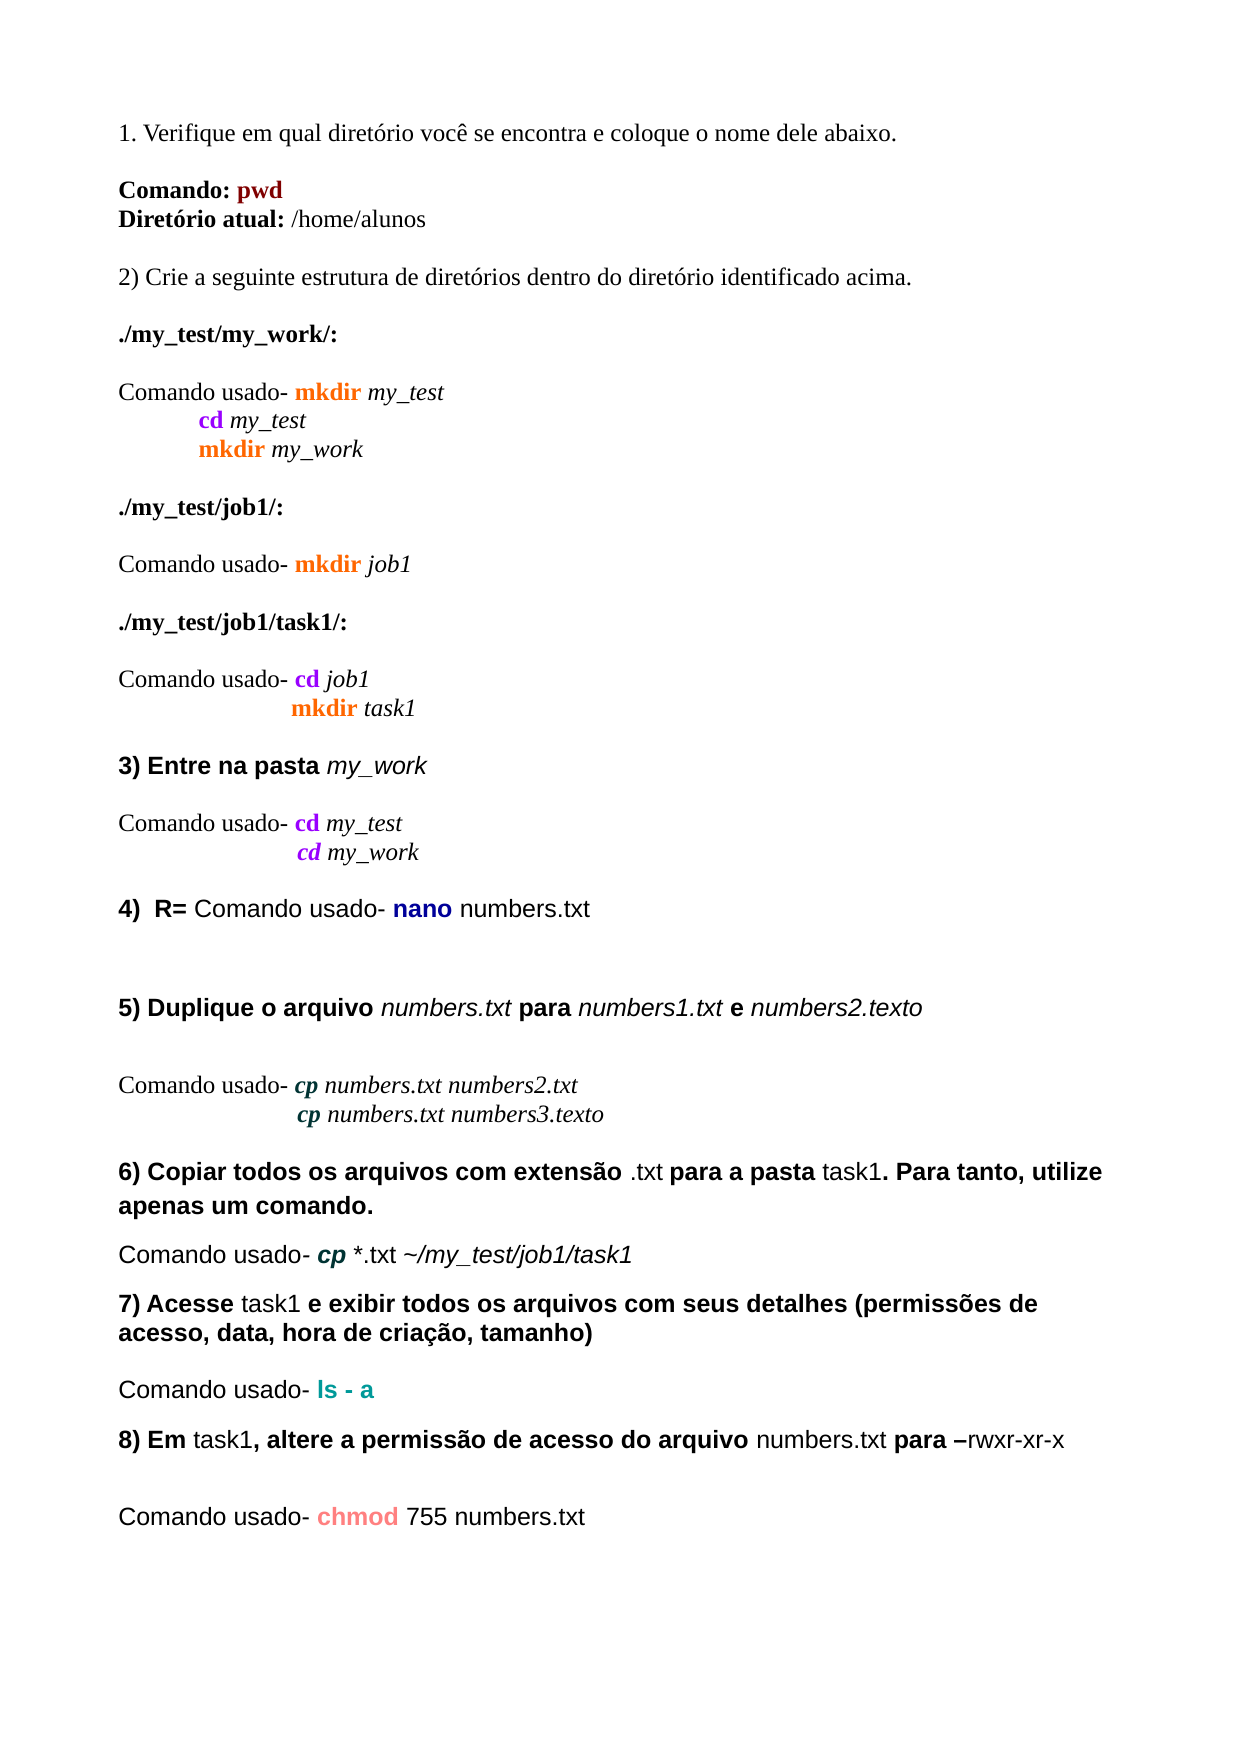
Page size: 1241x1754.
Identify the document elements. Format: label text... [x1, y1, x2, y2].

text Comando usado- cd job1 [118, 664, 1122, 693]
text 2) Crie a seguinte estrutura de diretórios dentro do diretório identificado acima. [118, 262, 1122, 291]
text ./my_test/job1/: [118, 492, 1122, 521]
text Comando: pwd [118, 176, 1122, 204]
text Diretório atual: /home/alunos [118, 204, 1122, 233]
text 6) Copiar todos os arquivos com extensão .txt para a pasta task1. Para tanto, utilize apenas um comando. [118, 1157, 1122, 1220]
text 7) Acesse task1 e exibir todos os arquivos com seus detalhes (permissões de acesso, data, hora de criação, tamanho) [118, 1289, 1122, 1347]
text mkdir my_work [118, 434, 1122, 463]
text Comando usado- cp numbers.txt numbers2.txt [118, 1070, 1122, 1099]
text 3) Entre na pasta my_work [118, 751, 1122, 779]
text cp numbers.txt numbers3.texto [118, 1099, 1122, 1128]
text 4) R= Comando usado- nano numbers.txt [118, 894, 1122, 923]
text Comando usado- mkdir my_test [118, 377, 1122, 406]
text cd my_test [118, 406, 1122, 434]
text Comando usado- cp *.txt ~/my_test/job1/task1 [118, 1240, 1122, 1269]
text 5) Duplique o arquivo numbers.txt para numbers1.txt e numbers2.texto [118, 992, 1122, 1021]
text ./my_test/my_work/: [118, 319, 1122, 348]
text 1. Verifique em qual diretório você se encontra e coloque o nome dele abaixo. [118, 118, 1122, 147]
text Comando usado- mkdir job1 [118, 549, 1122, 578]
text Comando usado- cd my_test [118, 808, 1122, 837]
text cd my_work [118, 837, 1122, 866]
text Comando usado- ls - a [118, 1376, 1122, 1404]
text 8) Em task1, altere a permissão de acesso do arquivo numbers.txt para –rwxr-xr-x [118, 1424, 1122, 1453]
text ./my_test/job1/task1/: [118, 607, 1122, 636]
text mkdir task1 [118, 693, 1122, 722]
text Comando usado- chmod 755 numbers.txt [118, 1502, 1122, 1531]
